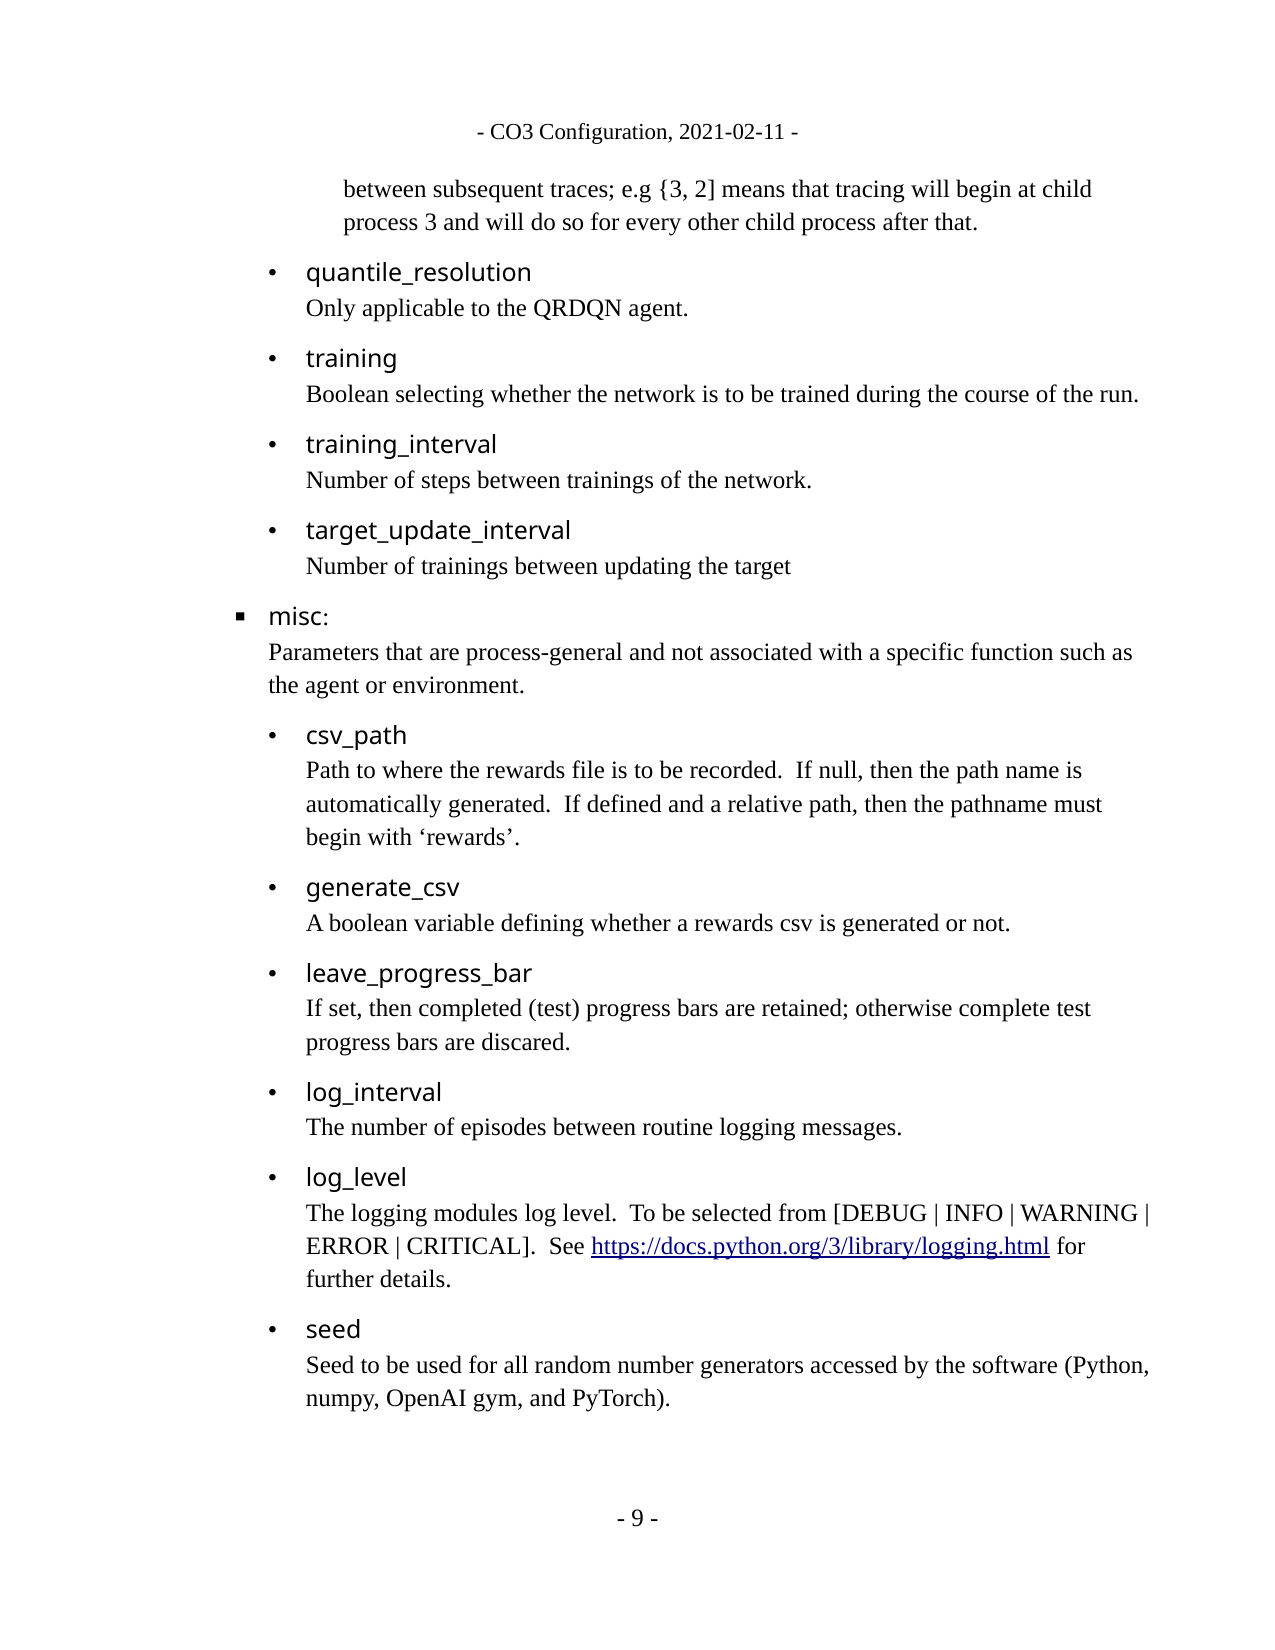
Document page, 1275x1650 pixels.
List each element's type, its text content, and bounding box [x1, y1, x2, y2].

list training Boolean selecting whether the network is to be trained during the course of the run. [268, 341, 1157, 408]
list log_level The logging modules log level. To be selected from [DEBUG | INFO | WARNING | ERROR | CRITICAL]. See https://docs.python.org/3/library/logging.html for further details. [268, 1160, 1157, 1293]
list log_interval The number of episodes between routine logging messages. [268, 1074, 1157, 1141]
list seed Seed to be used for all random number generators accessed by the software (Python, numpy, OpenAI gym, and PyTorch). [268, 1312, 1157, 1412]
list generate_csv A boolean variable defining whether a rewards csv is generated or not. [268, 869, 1157, 936]
list leave_progress_bar If set, then completed (test) progress bars are retained; otherwise complete test progress bars are discared. [268, 955, 1157, 1055]
list target_update_interval Number of trainings between updating the target [268, 512, 1157, 579]
list misc: Parameters that are process-general and not associated with a specific function such as the agent or environment. [231, 598, 1157, 698]
list quantile_resolution Only applicable to the QRDQN agent. [268, 254, 1157, 322]
list csv_path Path to where the rewards file is to be recorded. If null, then the path name is automatically generated. If defined and a relative path, then the pathname must begin with ‘rewards’. [268, 717, 1157, 850]
list training_interval Number of steps between trainings of the network. [268, 426, 1157, 493]
list between subsequent traces; e.g {3, 2] means that tracing will begin at child process 3 and will do so for every other child process after that. [306, 174, 1157, 236]
